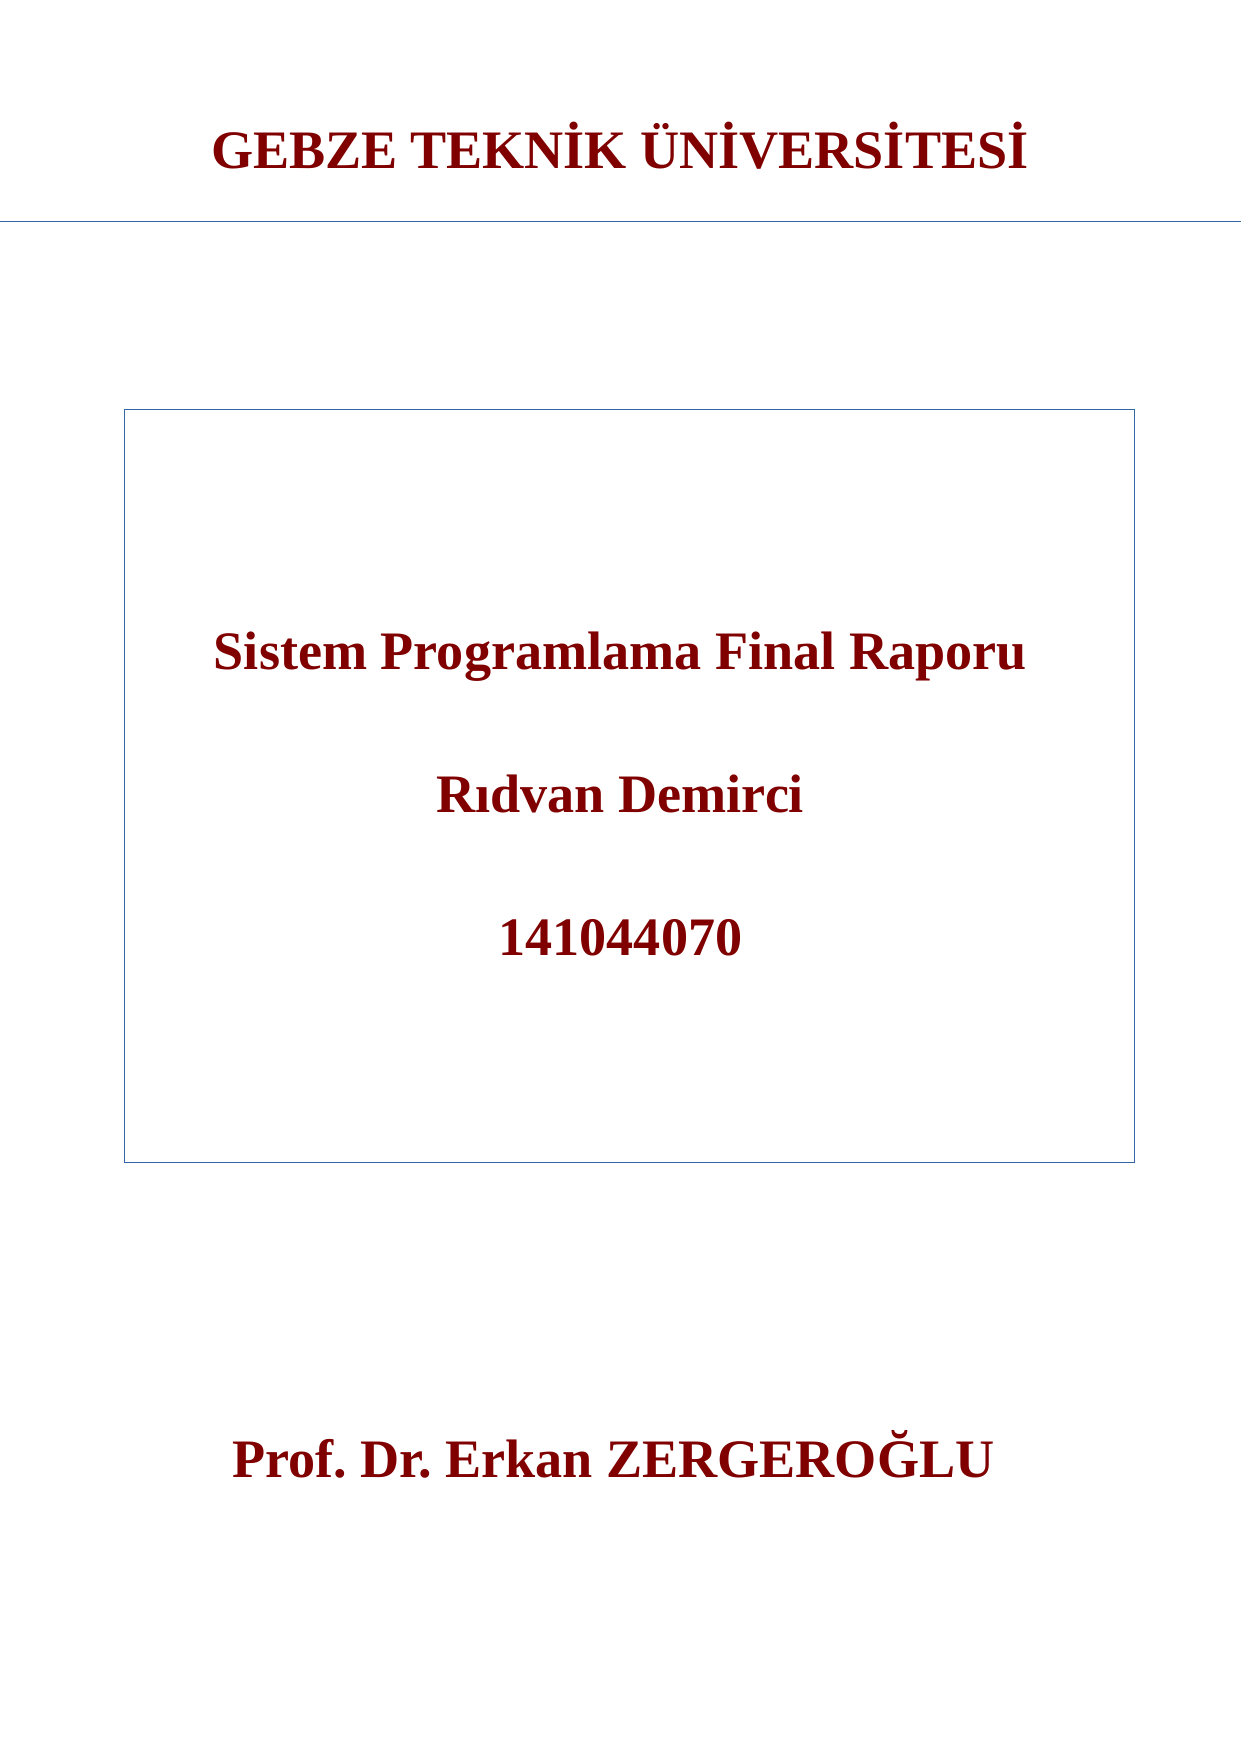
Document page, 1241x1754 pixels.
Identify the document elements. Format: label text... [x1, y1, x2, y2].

text GEBZE TEKNİK ÜNİVERSİTESİ [118, 118, 1122, 180]
text Sistem Programlama Final Raporu [125, 619, 1122, 681]
subtitle Prof. Dr. Erkan ZERGEROĞLU [118, 1427, 1122, 1489]
text [118, 762, 124, 824]
text [118, 905, 124, 968]
text Rıdvan Demirci [125, 762, 1122, 824]
text 141044070 [125, 905, 1122, 968]
